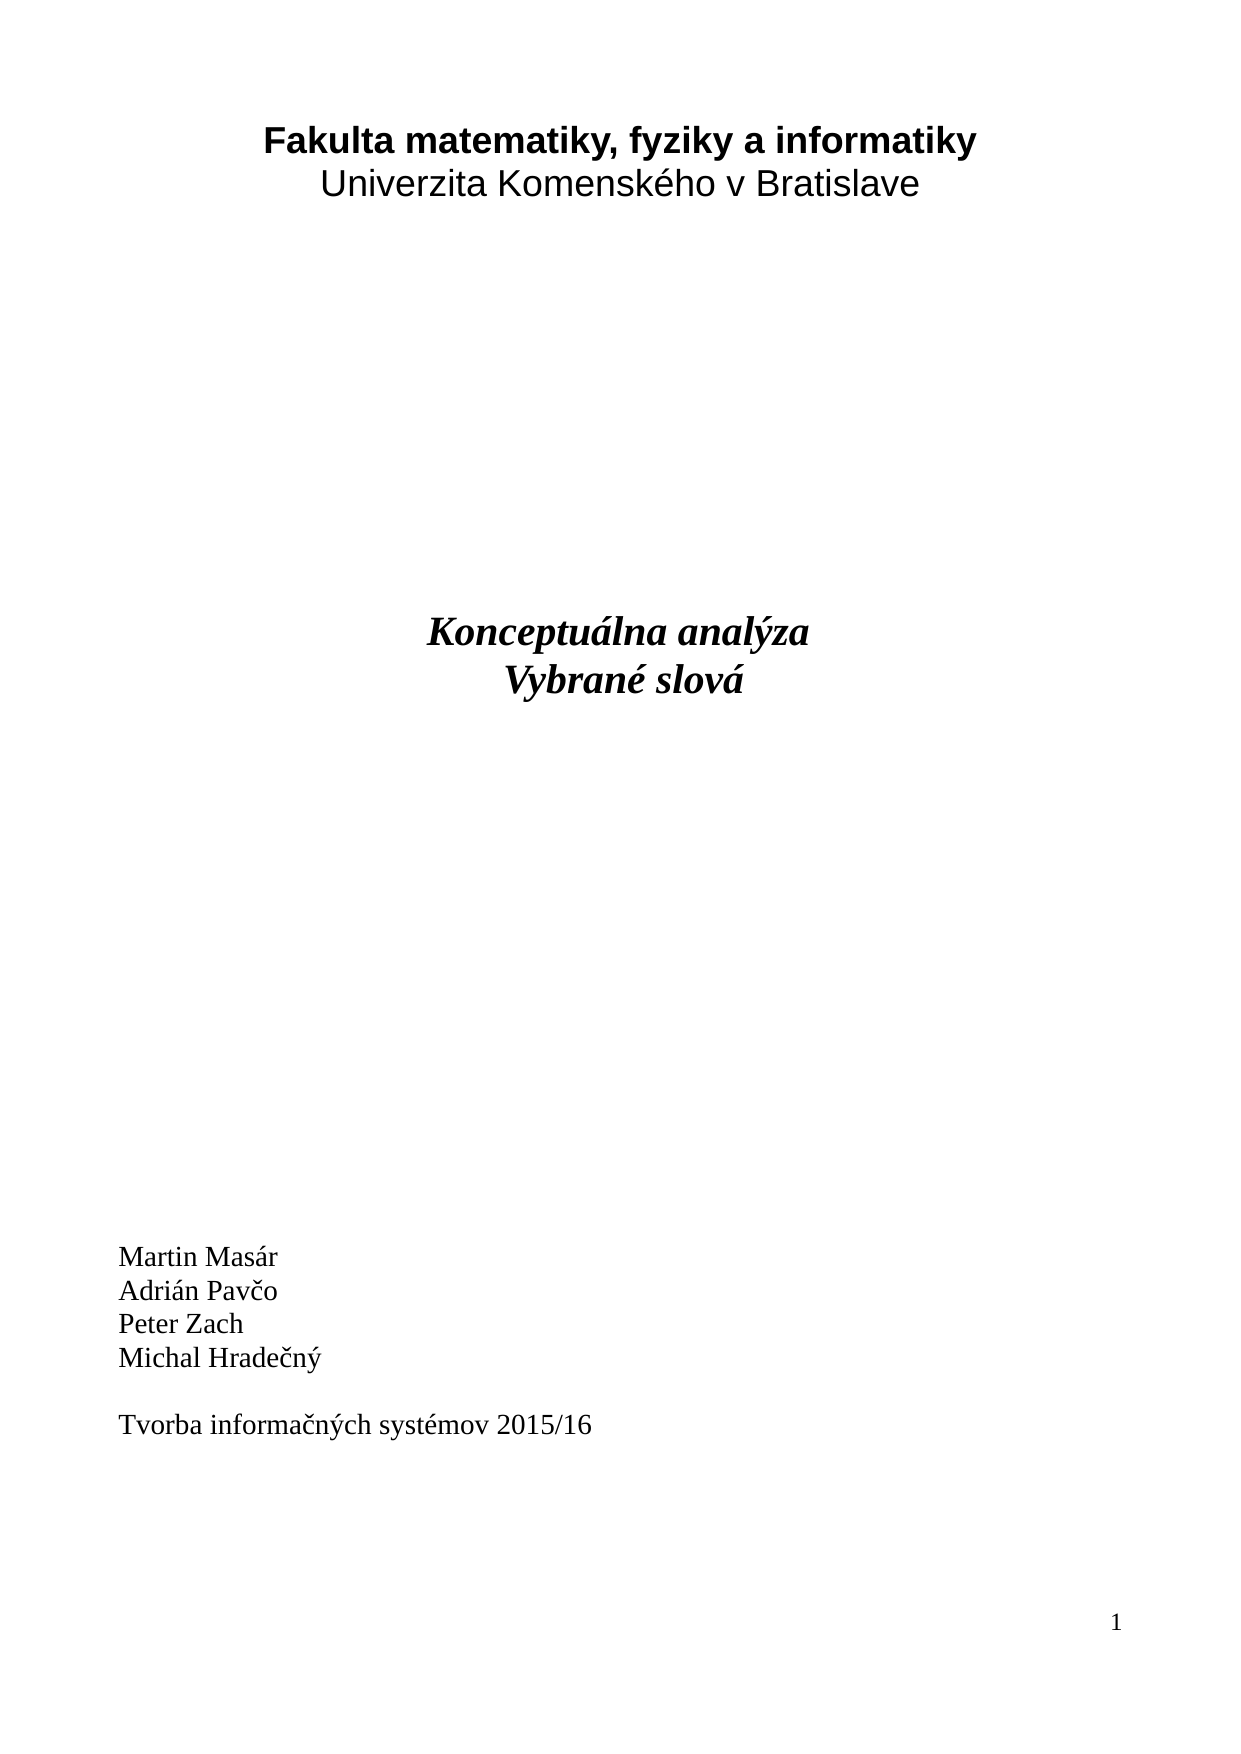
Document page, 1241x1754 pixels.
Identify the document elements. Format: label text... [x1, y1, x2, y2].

text Univerzita Komenského v Bratislave [118, 161, 1122, 204]
text Adrián Pavčo [118, 1273, 1122, 1306]
text Martin Masár [118, 1239, 1122, 1273]
text Michal Hradečný [118, 1340, 1122, 1373]
text Fakulta matematiky, fyziky a informatiky [118, 118, 1122, 161]
text Peter Zach [118, 1306, 1122, 1340]
text Konceptuálna analýza [118, 607, 1122, 655]
text Tvorba informačných systémov 2015/16 [118, 1407, 1122, 1441]
text Vybrané slová [118, 655, 1122, 703]
